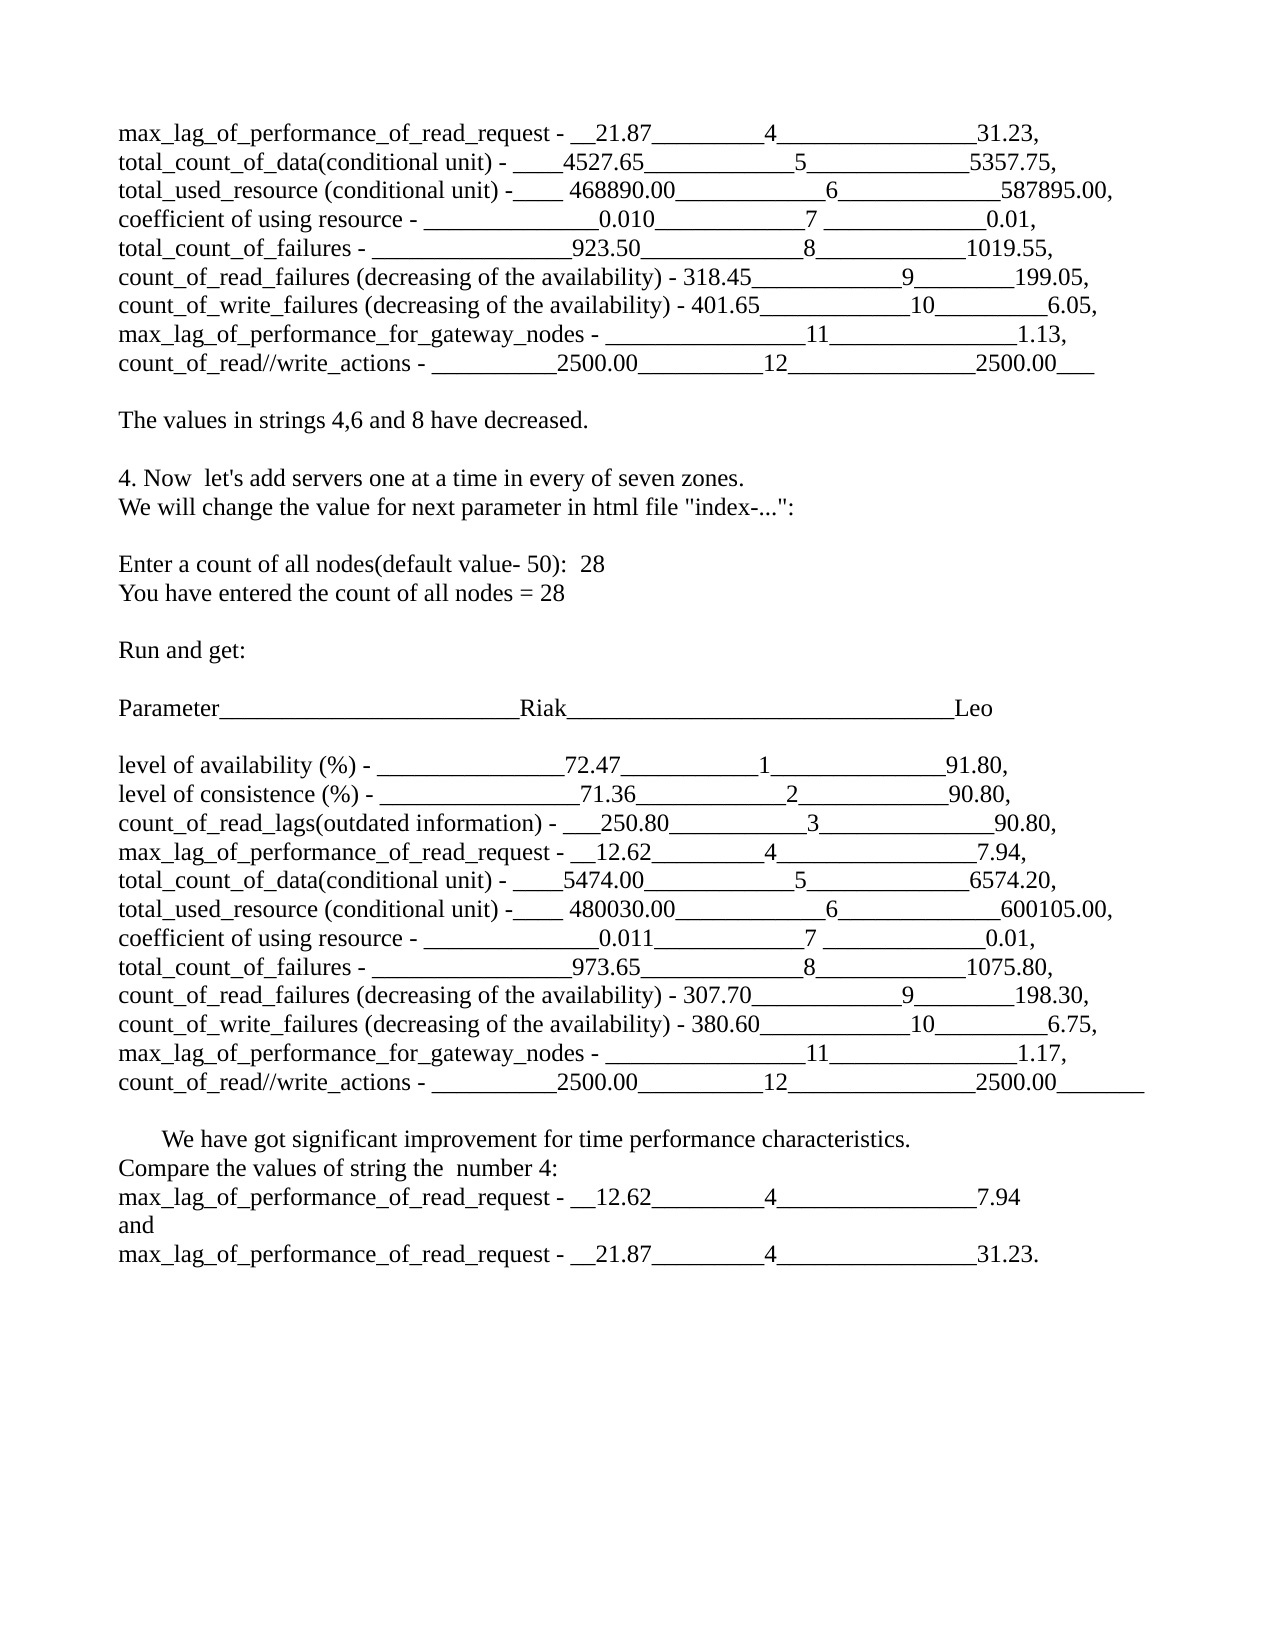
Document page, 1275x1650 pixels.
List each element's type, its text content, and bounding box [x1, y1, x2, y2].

text total_count_of_data(conditional unit) - ____4527.65____________5_____________5357.75, [118, 147, 1157, 176]
text total_count_of_failures - ________________973.65_____________8____________1075.80, [118, 952, 1157, 981]
text level of consistence (%) - ________________71.36____________2____________90.80, [118, 779, 1157, 808]
text count_of_write_failures (decreasing of the availability) - 401.65____________10_________6.05, [118, 291, 1157, 319]
text total_used_resource (conditional unit) -____ 468890.00____________6_____________587895.00, [118, 176, 1157, 204]
text 4. Now let's add servers one at a time in every of seven zones. [118, 463, 1157, 492]
text max_lag_of_performance_of_read_request - __12.62_________4________________7.94 [118, 1182, 1157, 1211]
text Compare the values of string the number 4: [118, 1153, 1157, 1182]
text Parameter________________________Riak_______________________________Leo [118, 693, 1157, 722]
text count_of_read_lags(outdated information) - ___250.80___________3______________90.80, [118, 808, 1157, 837]
text count_of_read_failures (decreasing of the availability) - 307.70____________9________198.30, [118, 981, 1157, 1009]
text total_count_of_failures - ________________923.50_____________8____________1019.55, [118, 233, 1157, 262]
text count_of_read//write_actions - __________2500.00__________12_______________2500.00_______ [118, 1067, 1157, 1096]
text max_lag_of_performance_of_read_request - __21.87_________4________________31.23, [118, 118, 1157, 147]
text The values in strings 4,6 and 8 have decreased. [118, 406, 1157, 434]
text count_of_write_failures (decreasing of the availability) - 380.60____________10_________6.75, [118, 1009, 1157, 1038]
text max_lag_of_performance_for_gateway_nodes - ________________11_______________1.13, [118, 319, 1157, 348]
text and [118, 1211, 1157, 1239]
text total_used_resource (conditional unit) -____ 480030.00____________6_____________600105.00, [118, 894, 1157, 923]
text max_lag_of_performance_for_gateway_nodes - ________________11_______________1.17, [118, 1038, 1157, 1067]
text You have entered the count of all nodes = 28 [118, 578, 1157, 607]
text We will change the value for next parameter in html file "index-...": [118, 492, 1157, 521]
text coefficient of using resource - ______________0.010____________7 _____________0.01, [118, 204, 1157, 233]
text Run and get: [118, 636, 1157, 664]
text total_count_of_data(conditional unit) - ____5474.00____________5_____________6574.20, [118, 866, 1157, 894]
text count_of_read//write_actions - __________2500.00__________12_______________2500.00___ [118, 348, 1157, 377]
text level of availability (%) - _______________72.47___________1______________91.80, [118, 751, 1157, 779]
text Enter a count of all nodes(default value- 50): 28 [118, 549, 1157, 578]
text max_lag_of_performance_of_read_request - __12.62_________4________________7.94, [118, 837, 1157, 866]
text coefficient of using resource - ______________0.011____________7 _____________0.01, [118, 923, 1157, 952]
text We have got significant improvement for time performance characteristics. [118, 1124, 1157, 1153]
text max_lag_of_performance_of_read_request - __21.87_________4________________31.23. [118, 1239, 1157, 1268]
text count_of_read_failures (decreasing of the availability) - 318.45____________9________199.05, [118, 262, 1157, 291]
